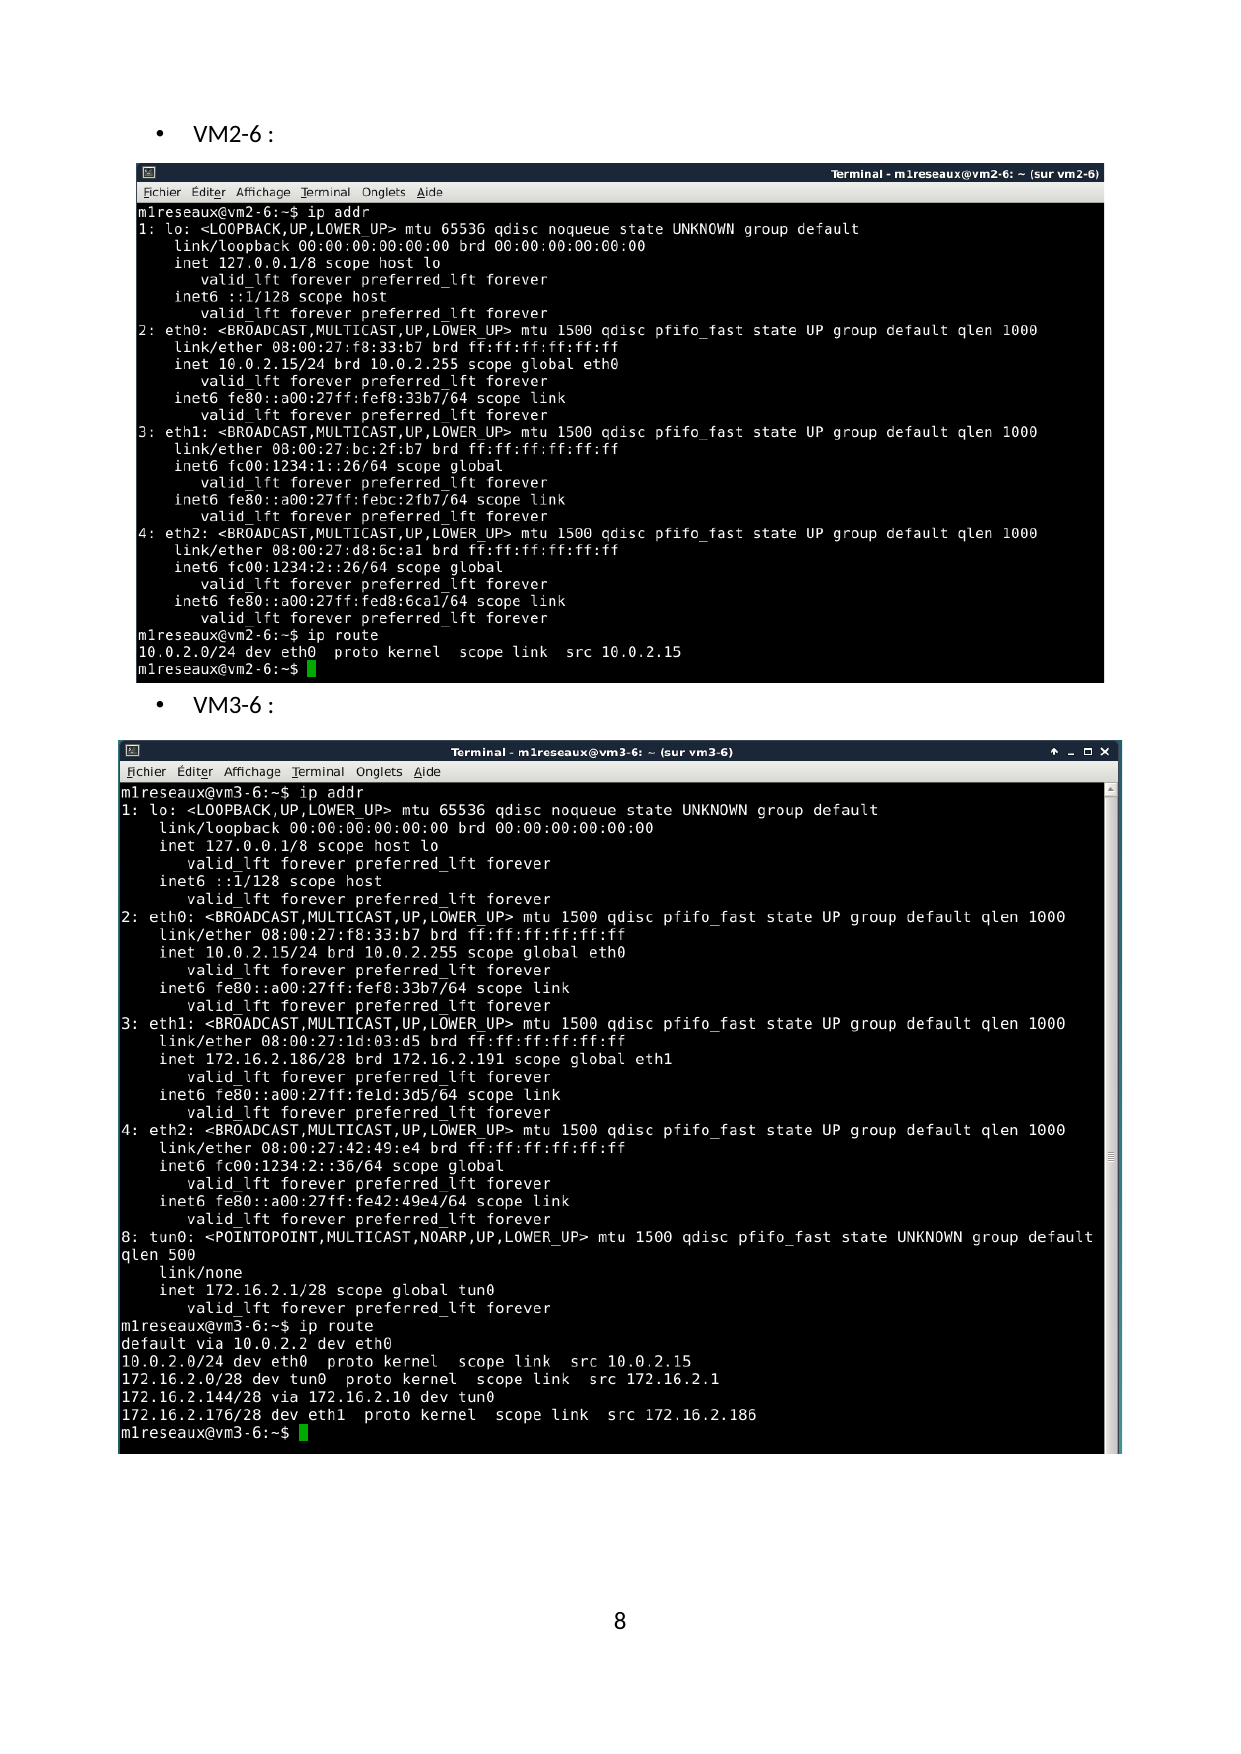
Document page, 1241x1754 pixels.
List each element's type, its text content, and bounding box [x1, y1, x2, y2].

list VM2-6 : [156, 118, 1122, 149]
picture [136, 163, 1105, 683]
list VM3-6 : [156, 169, 1122, 719]
picture [118, 740, 1123, 1454]
